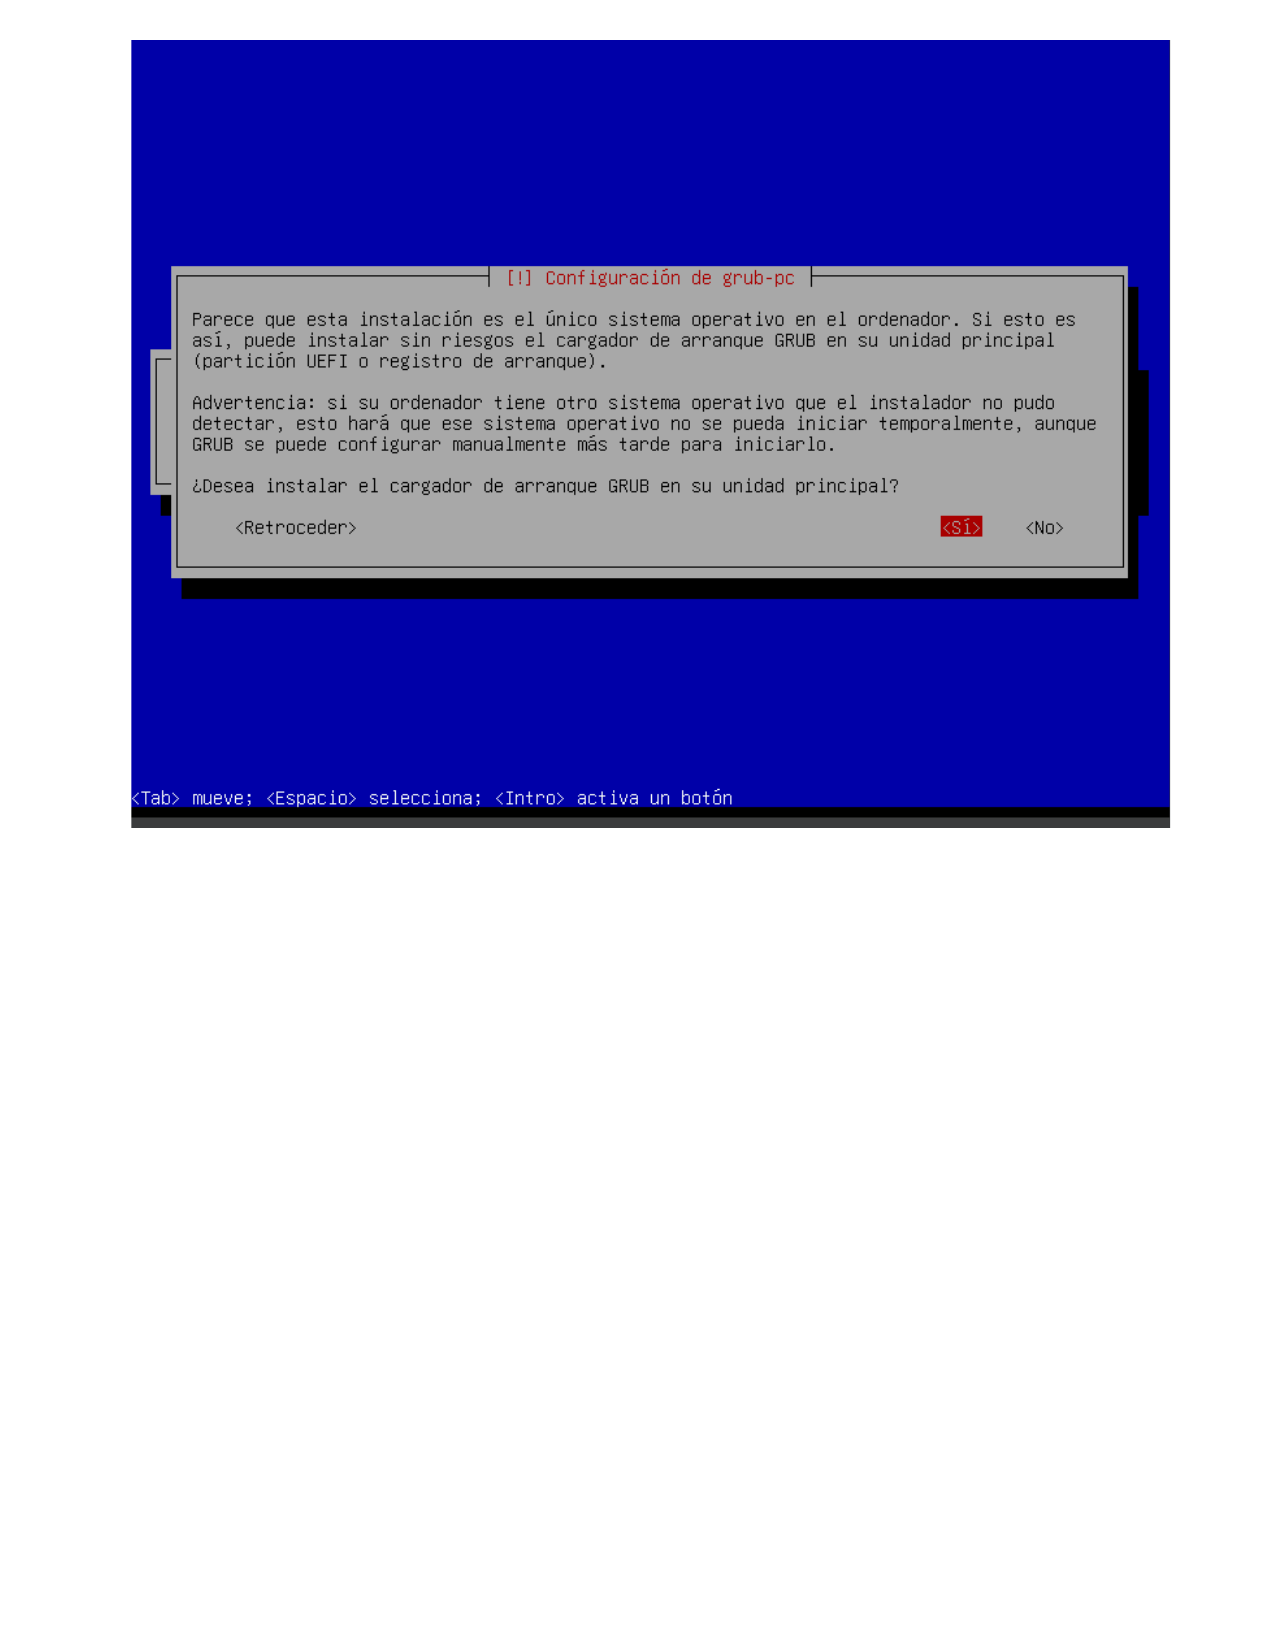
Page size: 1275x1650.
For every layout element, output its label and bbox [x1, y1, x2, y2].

picture [131, 40, 1171, 828]
